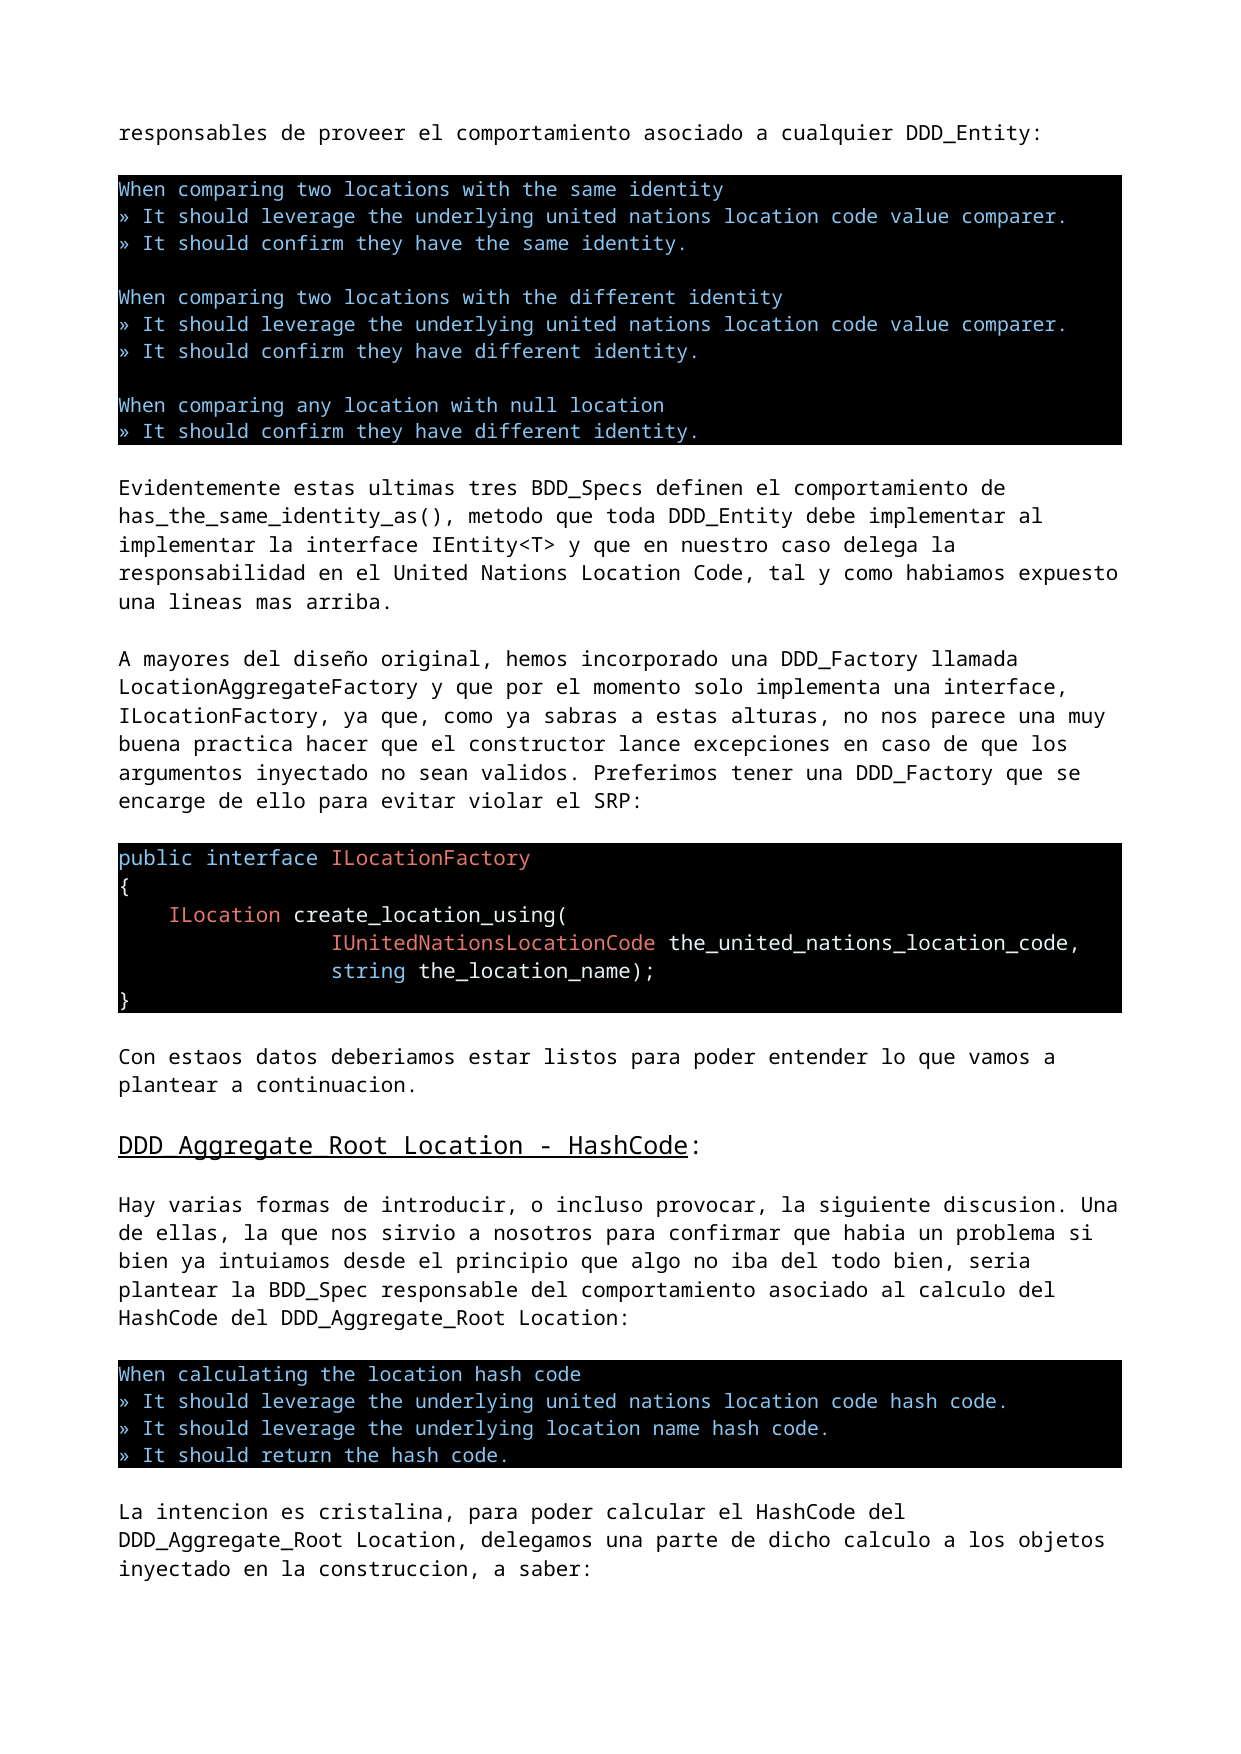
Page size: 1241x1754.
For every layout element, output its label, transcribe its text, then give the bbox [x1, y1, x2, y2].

text Hay varias formas de introducir, o incluso provocar, la siguiente discusion. Una de ellas, la que nos sirvio a nosotros para confirmar que habia un problema si bien ya intuiamos desde el principio que algo no iba del todo bien, seria plantear la BDD_Spec responsable del comportamiento asociado al calculo del HashCode del DDD_Aggregate_Root Location: [118, 1190, 1122, 1332]
text » It should confirm they have different identity. [118, 337, 1122, 364]
text responsables de proveer el comportamiento asociado a cualquier DDD_Entity: [118, 118, 1122, 147]
text A mayores del diseño original, hemos incorporado una DDD_Factory llamada LocationAggregateFactory y que por el momento solo implementa una interface, ILocationFactory, ya que, como ya sabras a estas alturas, no nos parece una muy buena practica hacer que el constructor lance excepciones en caso de que los argumentos inyectado no sean validos. Preferimos tener una DDD_Factory que se encarge de ello para evitar violar el SRP: [118, 644, 1122, 814]
text When comparing any location with null location [118, 391, 1122, 418]
text DDD_Aggregate_Root Location - HashCode: [118, 1127, 1122, 1161]
text } [118, 985, 1122, 1013]
text public interface ILocationFactory [118, 843, 1122, 871]
text » It should return the hash code. [118, 1441, 1122, 1468]
text When comparing two locations with the same identity [118, 175, 1122, 202]
text La intencion es cristalina, para poder calcular el HashCode del DDD_Aggregate_Root Location, delegamos una parte de dicho calculo a los objetos inyectado en la construccion, a saber: [118, 1497, 1122, 1582]
text string the_location_name); [118, 957, 1122, 985]
text Evidentemente estas ultimas tres BDD_Specs definen el comportamiento de has_the_same_identity_as(), metodo que toda DDD_Entity debe implementar al implementar la interface IEntity<T> y que en nuestro caso delega la responsabilidad en el United Nations Location Code, tal y como habiamos expuesto una lineas mas arriba. [118, 473, 1122, 615]
text { [118, 871, 1122, 900]
text » It should leverage the underlying location name hash code. [118, 1414, 1122, 1441]
text » It should confirm they have the same identity. [118, 229, 1122, 256]
text IUnitedNationsLocationCode the_united_nations_location_code, [118, 928, 1122, 957]
text » It should leverage the underlying united nations location code value comparer. [118, 202, 1122, 229]
text When calculating the location hash code [118, 1360, 1122, 1387]
text Con estaos datos deberiamos estar listos para poder entender lo que vamos a plantear a continuacion. [118, 1042, 1122, 1099]
text » It should leverage the underlying united nations location code hash code. [118, 1387, 1122, 1414]
text » It should confirm they have different identity. [118, 418, 1122, 445]
text When comparing two locations with the different identity [118, 283, 1122, 310]
text ILocation create_location_using( [118, 900, 1122, 928]
text » It should leverage the underlying united nations location code value comparer. [118, 310, 1122, 337]
